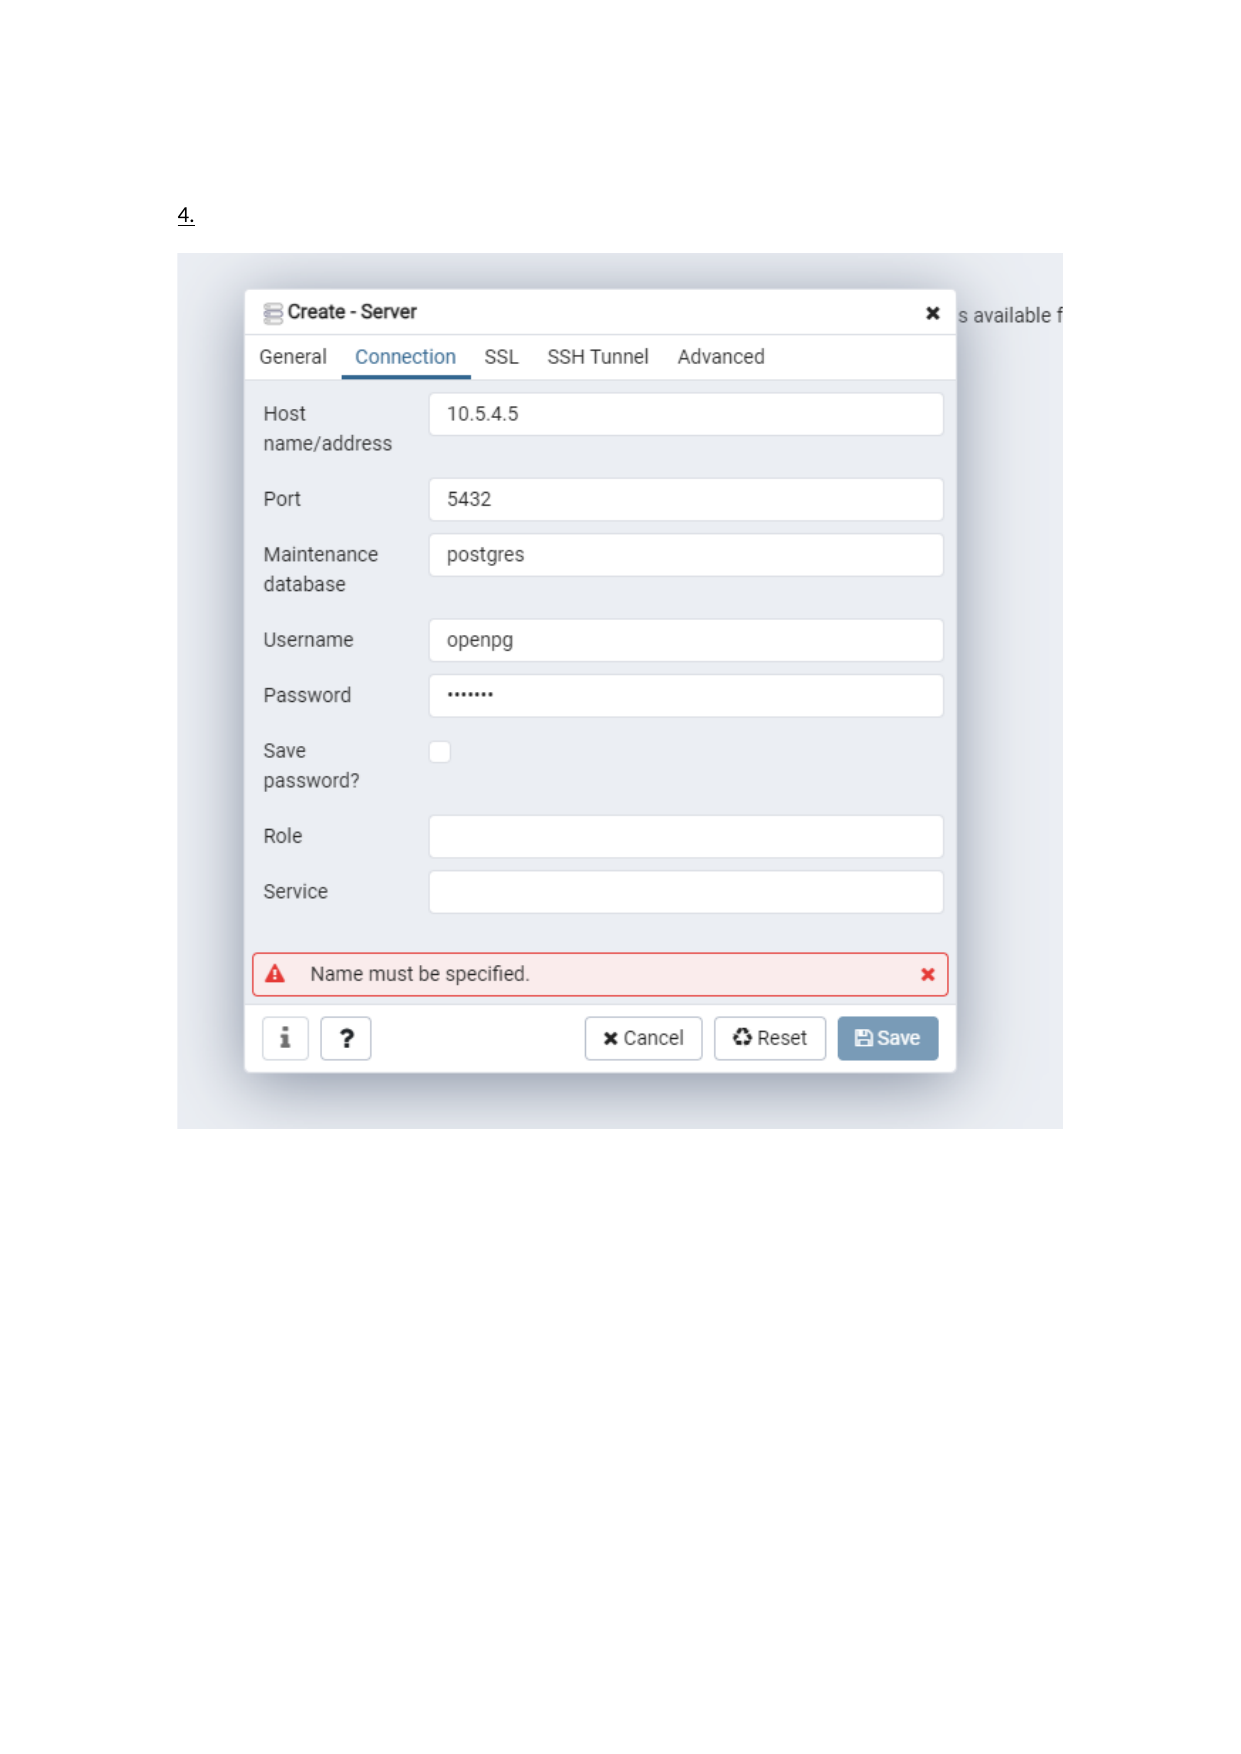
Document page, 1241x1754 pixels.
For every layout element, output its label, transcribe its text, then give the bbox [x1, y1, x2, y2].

picture [177, 253, 1063, 1129]
text 4. [177, 201, 1063, 229]
